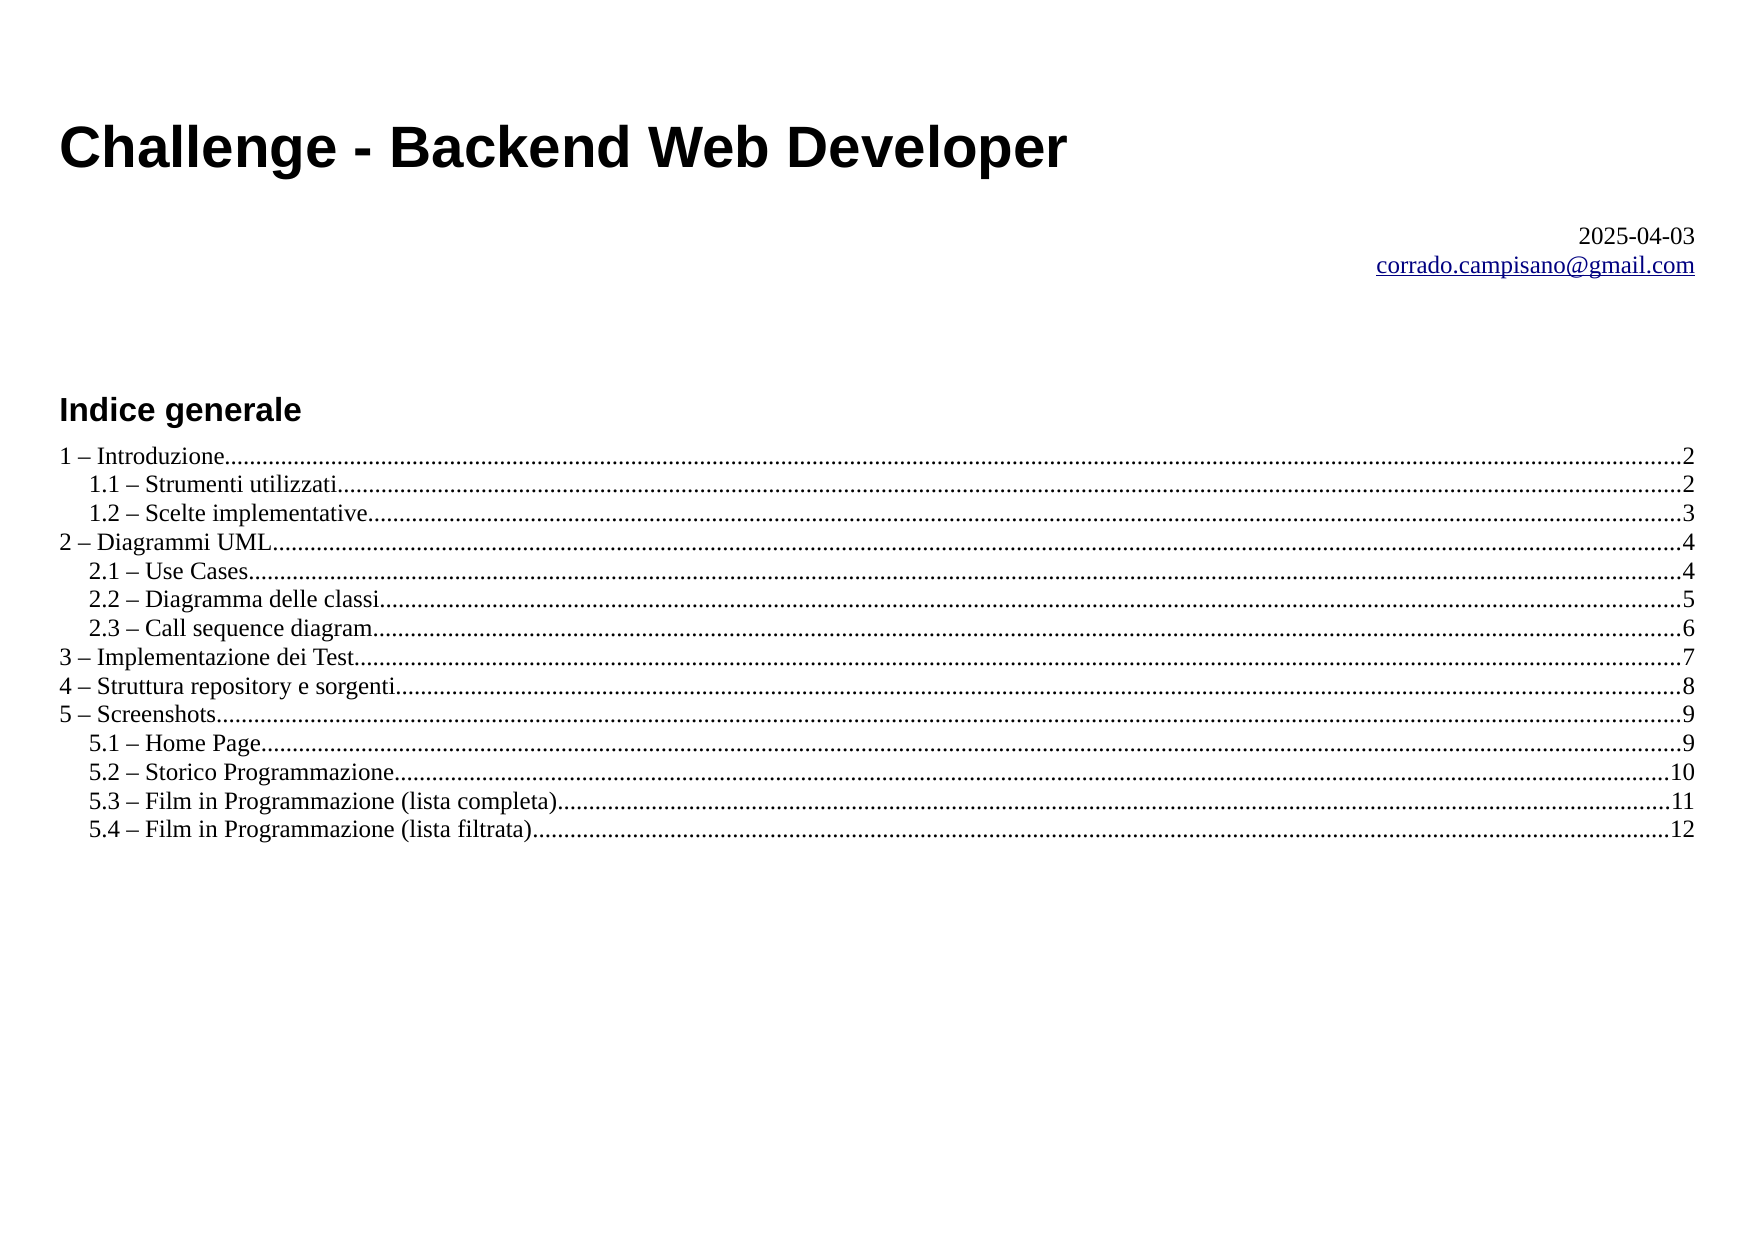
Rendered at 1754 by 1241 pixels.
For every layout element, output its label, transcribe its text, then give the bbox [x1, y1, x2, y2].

text 2.1 – Use Cases 4 [88, 556, 1695, 584]
text 2.3 – Call sequence diagram 6 [88, 613, 1695, 642]
text 1 – Introduzione 2 [59, 441, 1695, 469]
text 2025-04-03 [59, 221, 1695, 250]
subtitle Indice generale [59, 390, 1695, 428]
text 2.2 – Diagramma delle classi 5 [88, 584, 1695, 613]
text 1.1 – Strumenti utilizzati 2 [88, 469, 1695, 498]
text 3 – Implementazione dei Test 7 [59, 642, 1695, 671]
text 1.2 – Scelte implementative 3 [88, 498, 1695, 527]
text 5.4 – Film in Programmazione (lista filtrata) 12 [88, 814, 1695, 843]
subtitle Challenge - Backend Web Developer [59, 113, 1695, 180]
text 5 – Screenshots 9 [59, 699, 1695, 728]
text 2 – Diagrammi UML 4 [59, 527, 1695, 556]
text 4 – Struttura repository e sorgenti 8 [59, 671, 1695, 699]
text 5.2 – Storico Programmazione 10 [88, 757, 1695, 786]
text corrado.campisano@gmail.com [59, 250, 1695, 279]
text 5.1 – Home Page 9 [88, 728, 1695, 757]
text 5.3 – Film in Programmazione (lista completa) 11 [88, 786, 1695, 814]
